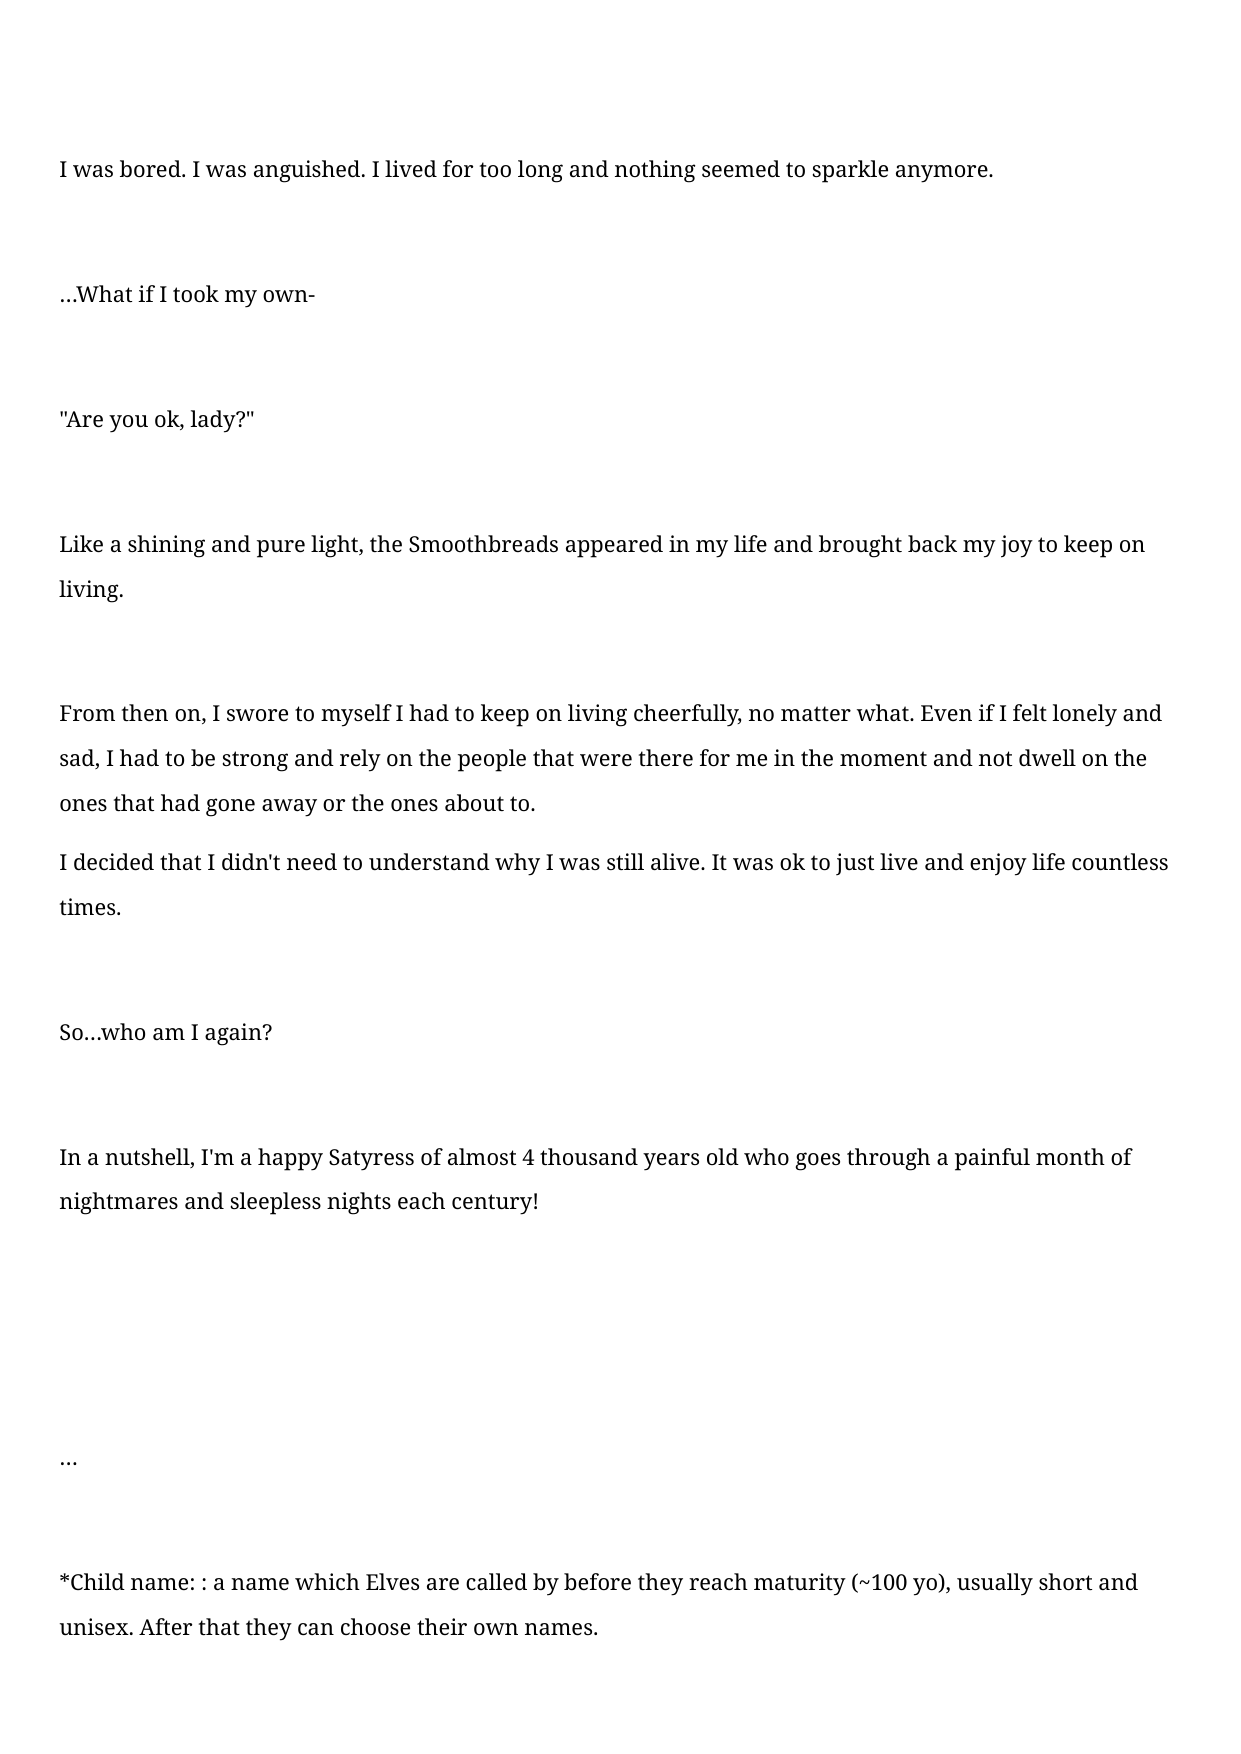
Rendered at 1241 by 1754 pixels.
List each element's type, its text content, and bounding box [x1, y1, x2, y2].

text From then on, I swore to myself I had to keep on living cheerfully, no matter what. Even if I felt lonely and sad, I had to be strong and rely on the people that were there for me in the moment and not dwell on the ones that had gone away or the ones about to. [59, 698, 1181, 818]
text I was bored. I was anguished. I lived for too long and nothing seemed to sparkle anymore. [59, 154, 1181, 184]
text So…who am I again? [59, 1017, 1181, 1046]
text …What if I took my own- [59, 279, 1181, 309]
text "Are you ok, lady?" [59, 404, 1181, 434]
text *Child name: : a name which Elves are called by before they reach maturity (~100 yo), usually short and unisex. After that they can choose their own names. [59, 1567, 1181, 1642]
text In a nutshell, I'm a happy Satyress of almost 4 thousand years old who goes through a painful month of nightmares and sleepless nights each century! [59, 1142, 1181, 1216]
text Like a shining and pure light, the Smoothbreads appeared in my life and brought back my joy to keep on living. [59, 529, 1181, 603]
text … [59, 1442, 1181, 1472]
text I decided that I didn't need to understand why I was still alive. It was ok to just live and enjoy life countless times. [59, 847, 1181, 922]
